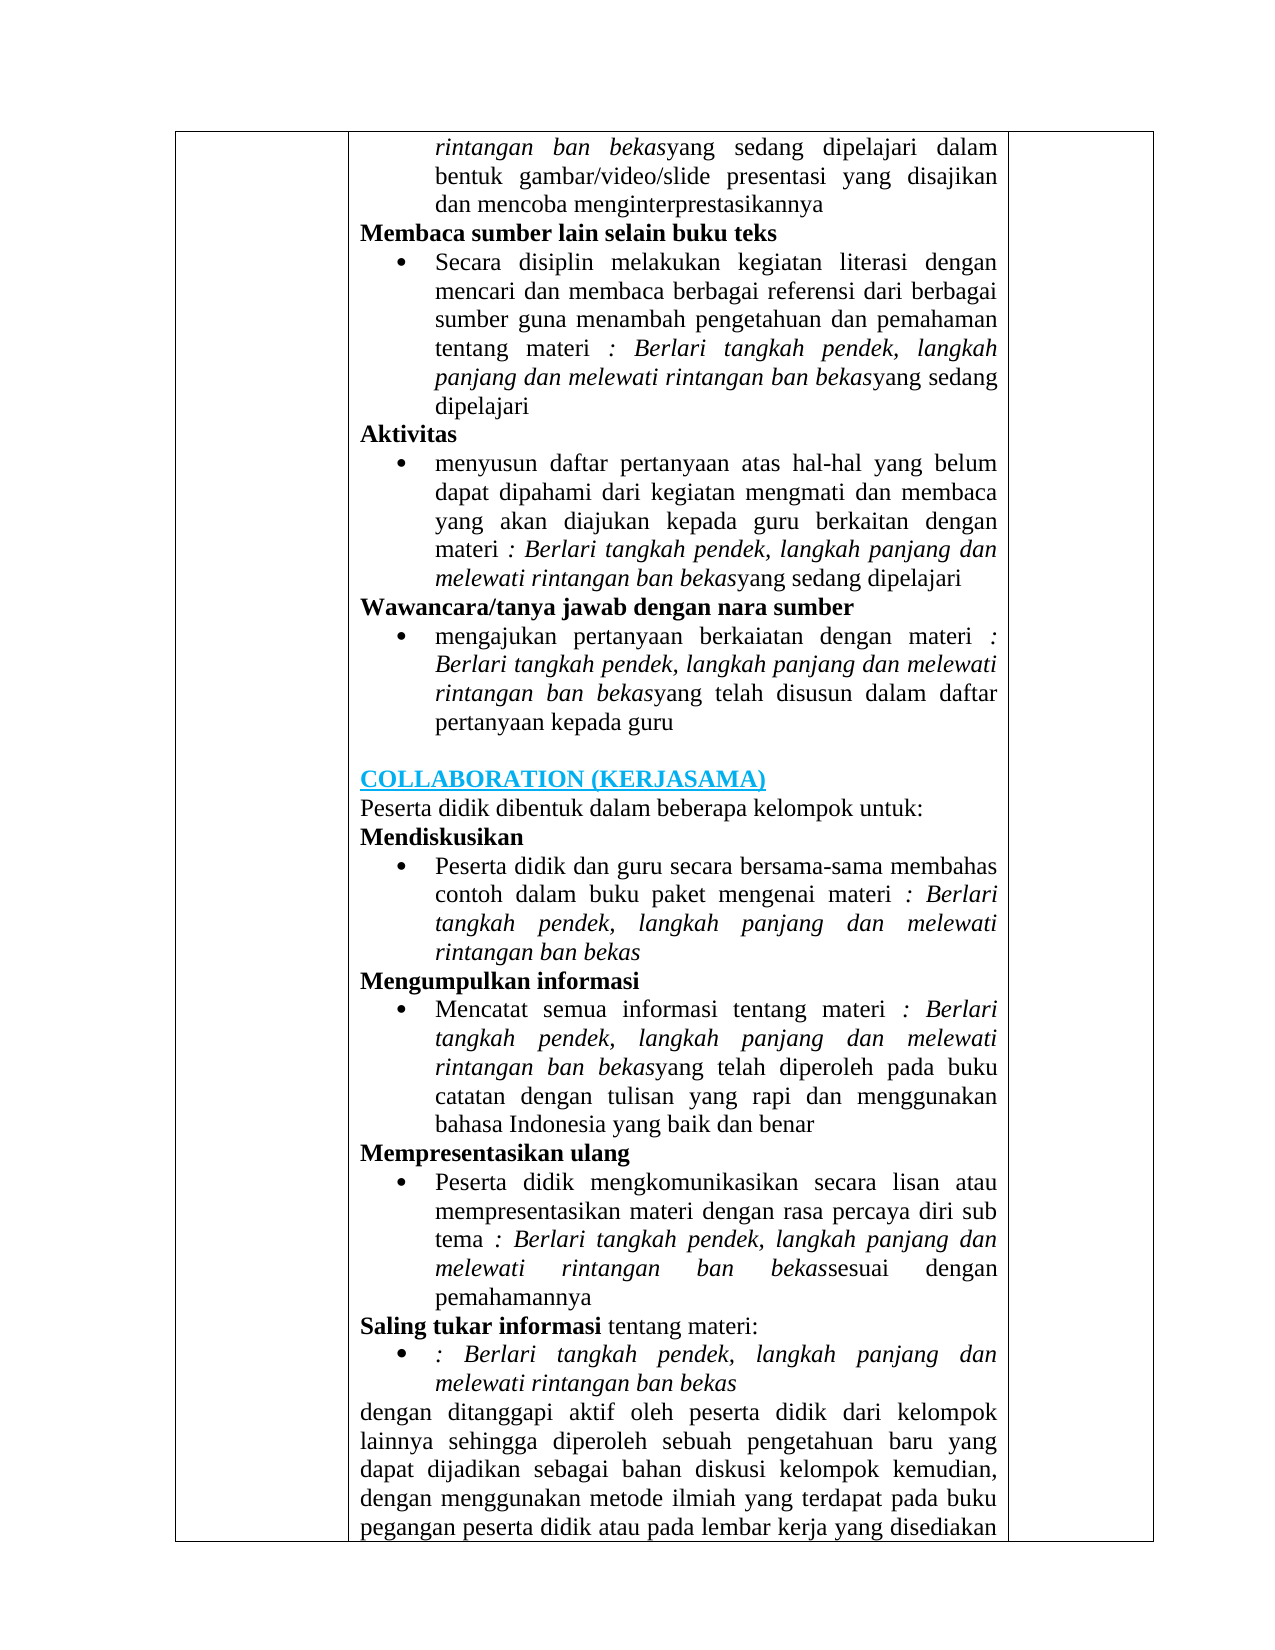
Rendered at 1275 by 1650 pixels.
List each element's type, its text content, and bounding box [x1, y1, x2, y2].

table_cell [1009, 132, 1153, 1541]
table_cell [176, 132, 348, 1541]
table_cell rintangan ban bekasyang sedang dipelajari dalam bentuk gambar/video/slide presentasi yang disajikan dan mencoba menginterprestasikannya Membaca sumber lain selain buku teks Secara disiplin melakukan kegiatan literasi dengan mencari dan membaca berbagai referensi dari berbagai sumber guna menambah pengetahuan dan pemahaman tentang materi : Berlari tangkah pendek, langkah panjang dan melewati rintangan ban bekasyang sedang dipelajari Aktivitas menyusun daftar pertanyaan atas hal-hal yang belum dapat dipahami dari kegiatan mengmati dan membaca yang akan diajukan kepada guru berkaitan dengan materi : Berlari tangkah pendek, langkah panjang dan melewati rintangan ban bekasyang sedang dipelajari Wawancara/tanya jawab dengan nara sumber mengajukan pertanyaan berkaiatan dengan materi : Berlari tangkah pendek, langkah panjang dan melewati rintangan ban bekasyang telah disusun dalam daftar pertanyaan kepada guru COLLABORATION (KERJASAMA) Peserta didik dibentuk dalam beberapa kelompok untuk: Mendiskusikan Peserta didik dan guru secara bersama-sama membahas contoh dalam buku paket mengenai materi : Berlari tangkah pendek, langkah panjang dan melewati rintangan ban bekas Mengumpulkan informasi Mencatat semua informasi tentang materi : Berlari tangkah pendek, langkah panjang dan melewati rintangan ban bekasyang telah diperoleh pada buku catatan dengan tulisan yang rapi dan menggunakan bahasa Indonesia yang baik dan benar Mempresentasikan ulang Peserta didik mengkomunikasikan secara lisan atau mempresentasikan materi dengan rasa percaya diri sub tema : Berlari tangkah pendek, langkah panjang dan melewati rintangan ban bekassesuai dengan pemahamannya Saling tukar informasi tentang materi: : Berlari tangkah pendek, langkah panjang dan melewati rintangan ban bekas dengan ditanggapi aktif oleh peserta didik dari kelompok lainnya sehingga diperoleh sebuah pengetahuan baru yang dapat dijadikan sebagai bahan diskusi kelompok kemudian, dengan menggunakan metode ilmiah yang terdapat pada buku pegangan peserta didik atau pada lembar kerja yang disediakan [349, 132, 1008, 1541]
